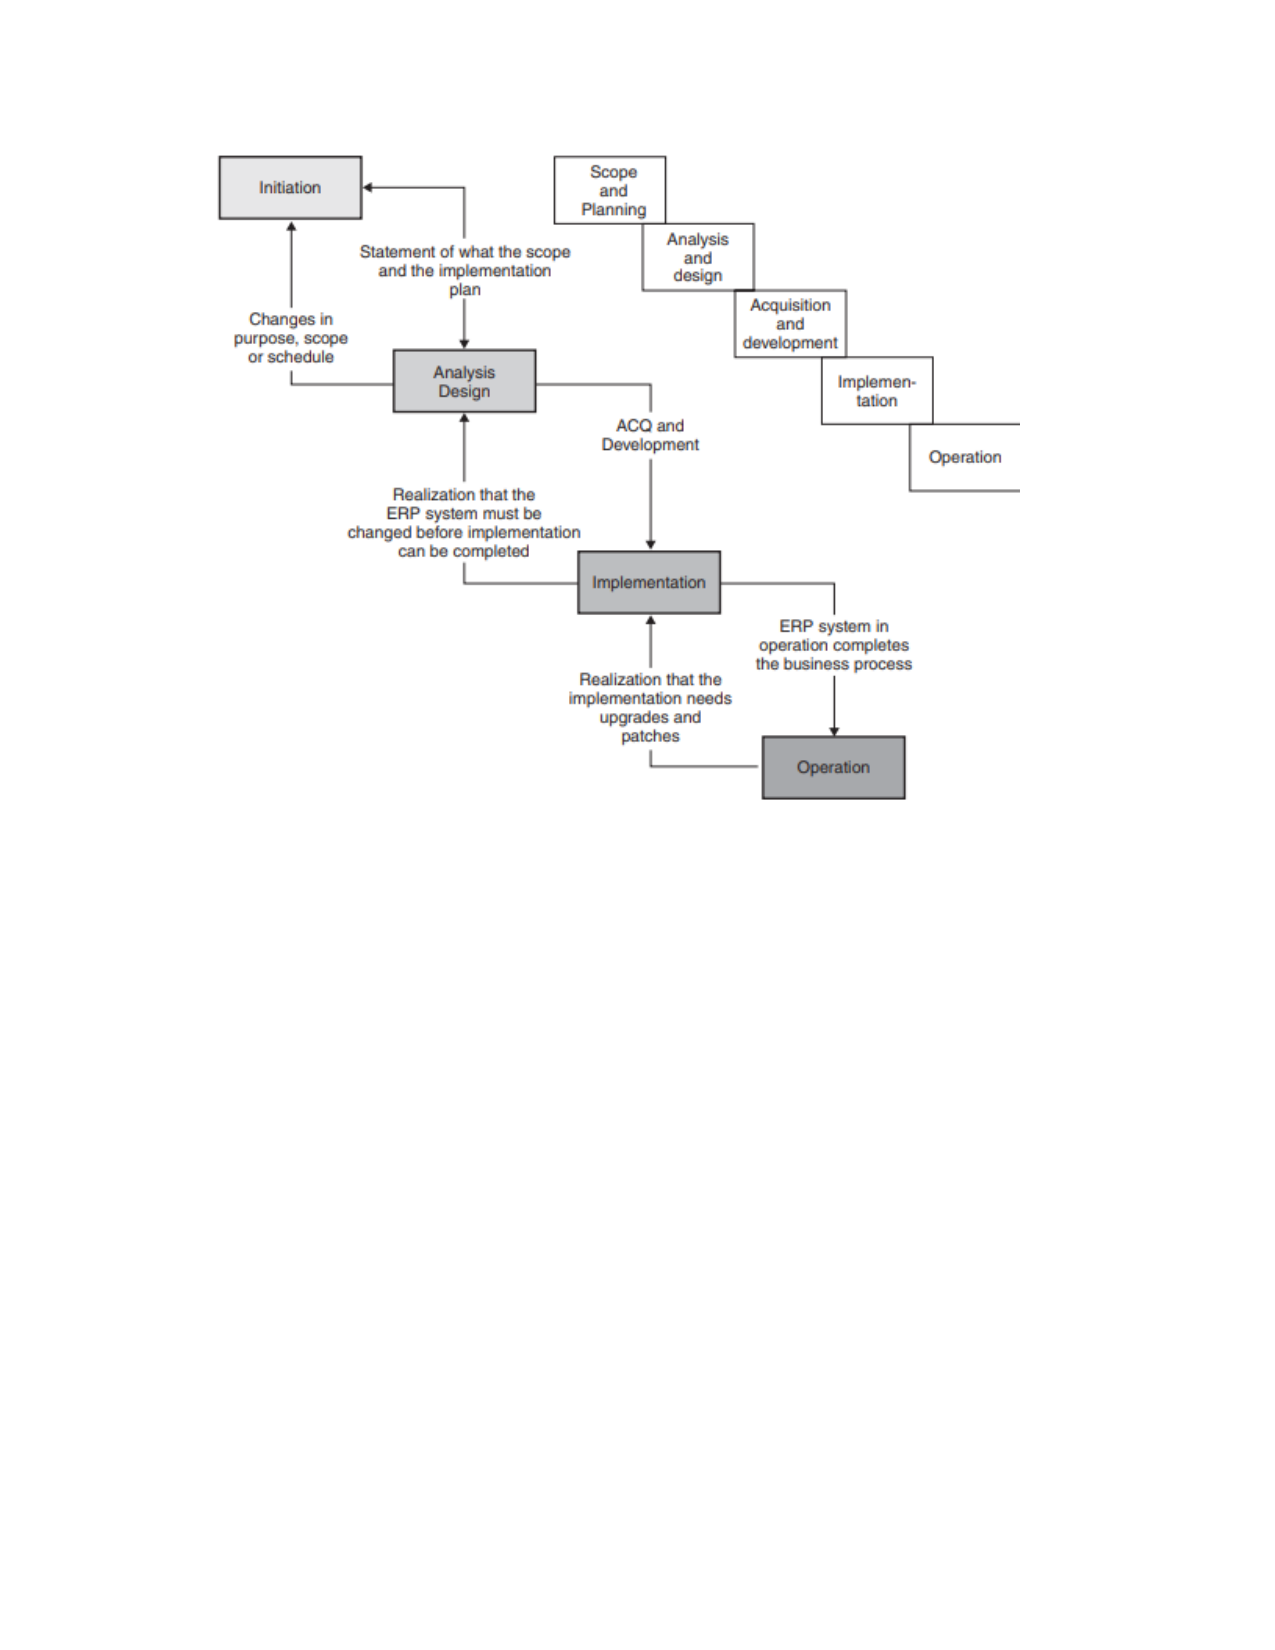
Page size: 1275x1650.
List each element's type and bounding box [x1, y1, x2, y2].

picture [213, 146, 1020, 803]
